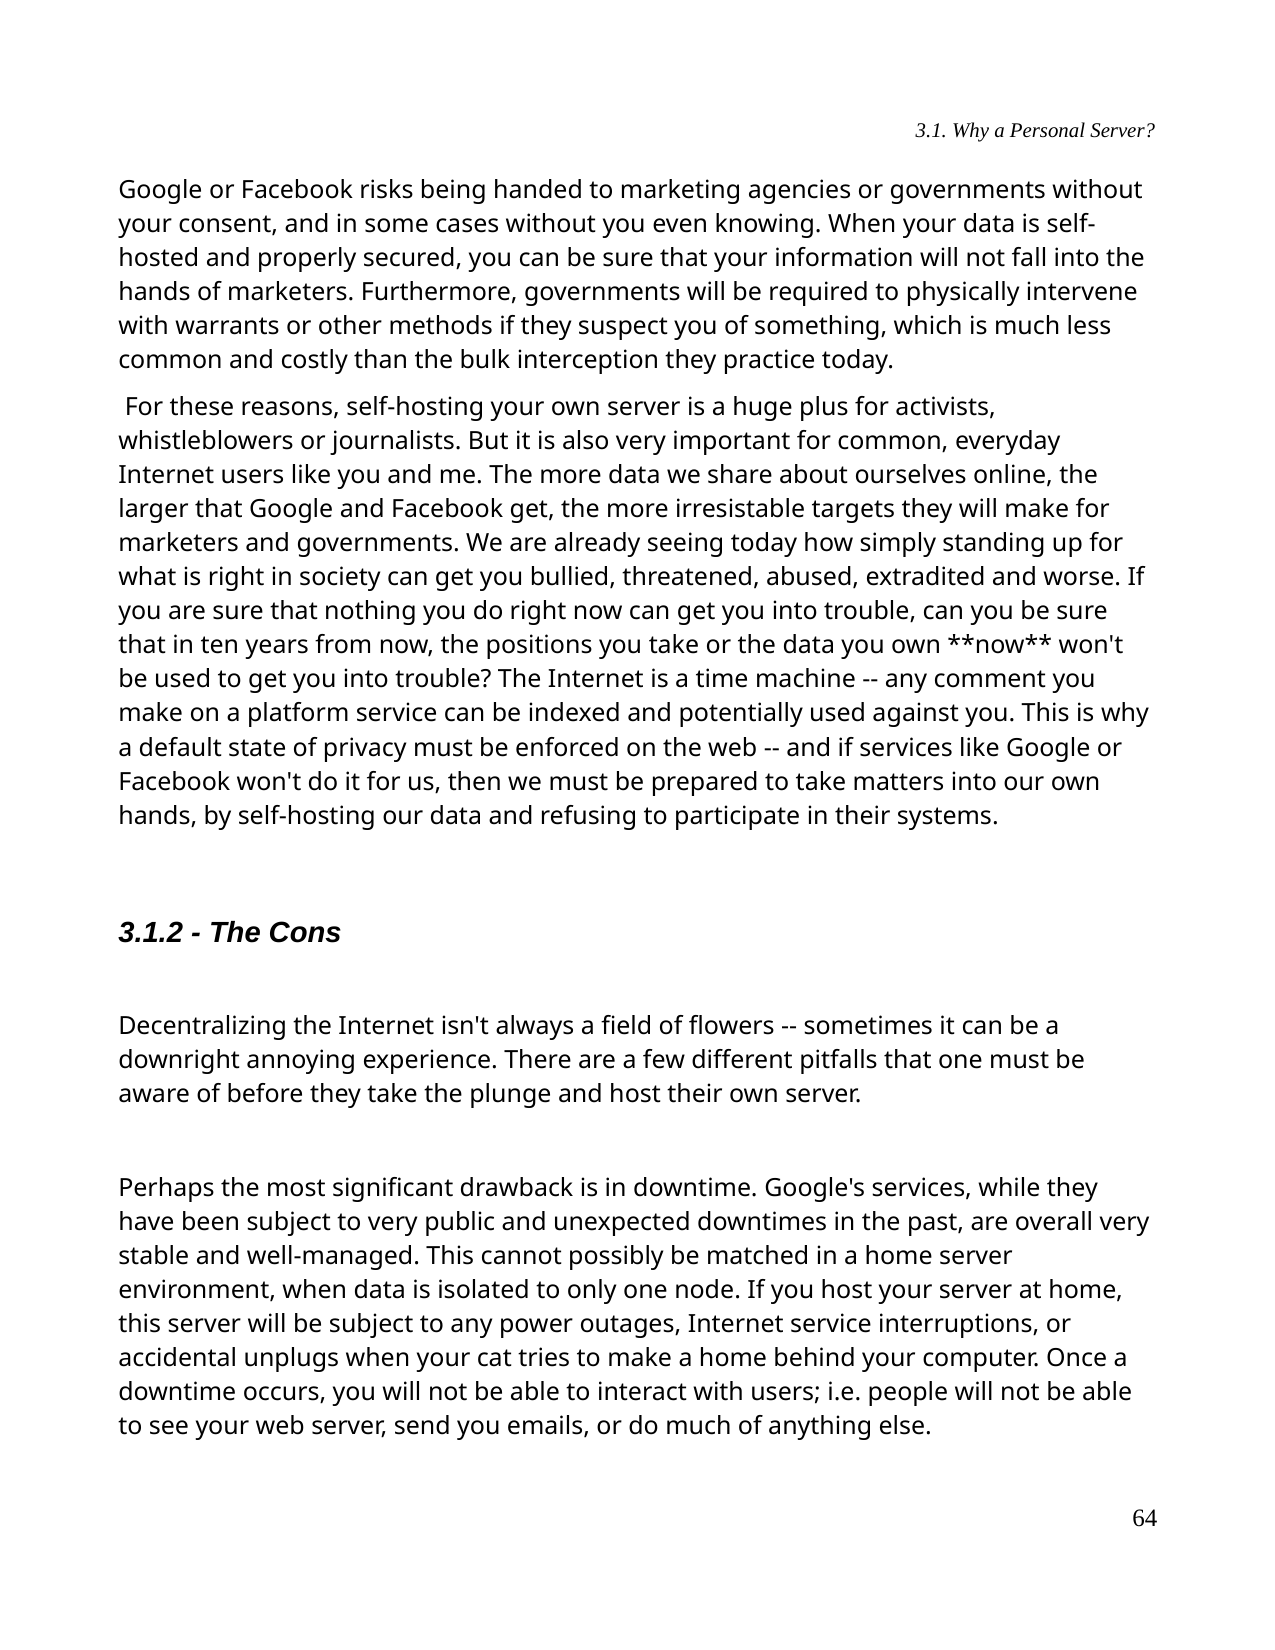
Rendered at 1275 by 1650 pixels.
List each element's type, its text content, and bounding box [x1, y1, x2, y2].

text For these reasons, self-hosting your own server is a huge plus for activists, whistleblowers or journalists. But it is also very important for common, everyday Internet users like you and me. The more data we share about ourselves online, the larger that Google and Facebook get, the more irresistable targets they will make for marketers and governments. We are already seeing today how simply standing up for what is right in society can get you bullied, threatened, abused, extradited and worse. If you are sure that nothing you do right now can get you into trouble, can you be sure that in ten years from now, the positions you take or the data you own **now** won't be used to get you into trouble? The Internet is a time machine -- any comment you make on a platform service can be indexed and potentially used against you. This is why a default state of privacy must be enforced on the web -- and if services like Google or Facebook won't do it for us, then we must be prepared to take matters into our own hands, by self-hosting our data and refusing to participate in their systems. [118, 388, 1157, 831]
text Decentralizing the Internet isn't always a field of flowers -- sometimes it can be a downright annoying experience. There are a few different pitfalls that one must be aware of before they take the plunge and host their own server. [118, 1008, 1157, 1110]
subtitle 3.1.2 - The Cons [118, 915, 1157, 949]
text Google or Facebook risks being handed to marketing agencies or governments without your consent, and in some cases without you even knowing. When your data is self-hosted and properly secured, you can be sure that your information will not fall into the hands of marketers. Furthermore, governments will be required to physically intervene with warrants or other methods if they suspect you of something, which is much less common and costly than the bulk interception they practice today. [118, 172, 1157, 376]
text Perhaps the most significant drawback is in downtime. Google's services, while they have been subject to very public and unexpected downtimes in the past, are overall very stable and well-managed. This cannot possibly be matched in a home server environment, when data is isolated to only one node. If you host your server at home, this server will be subject to any power outages, Internet service interruptions, or accidental unplugs when your cat tries to make a home behind your computer. Once a downtime occurs, you will not be able to interact with users; i.e. people will not be able to see your web server, send you emails, or do much of anything else. [118, 1169, 1157, 1442]
